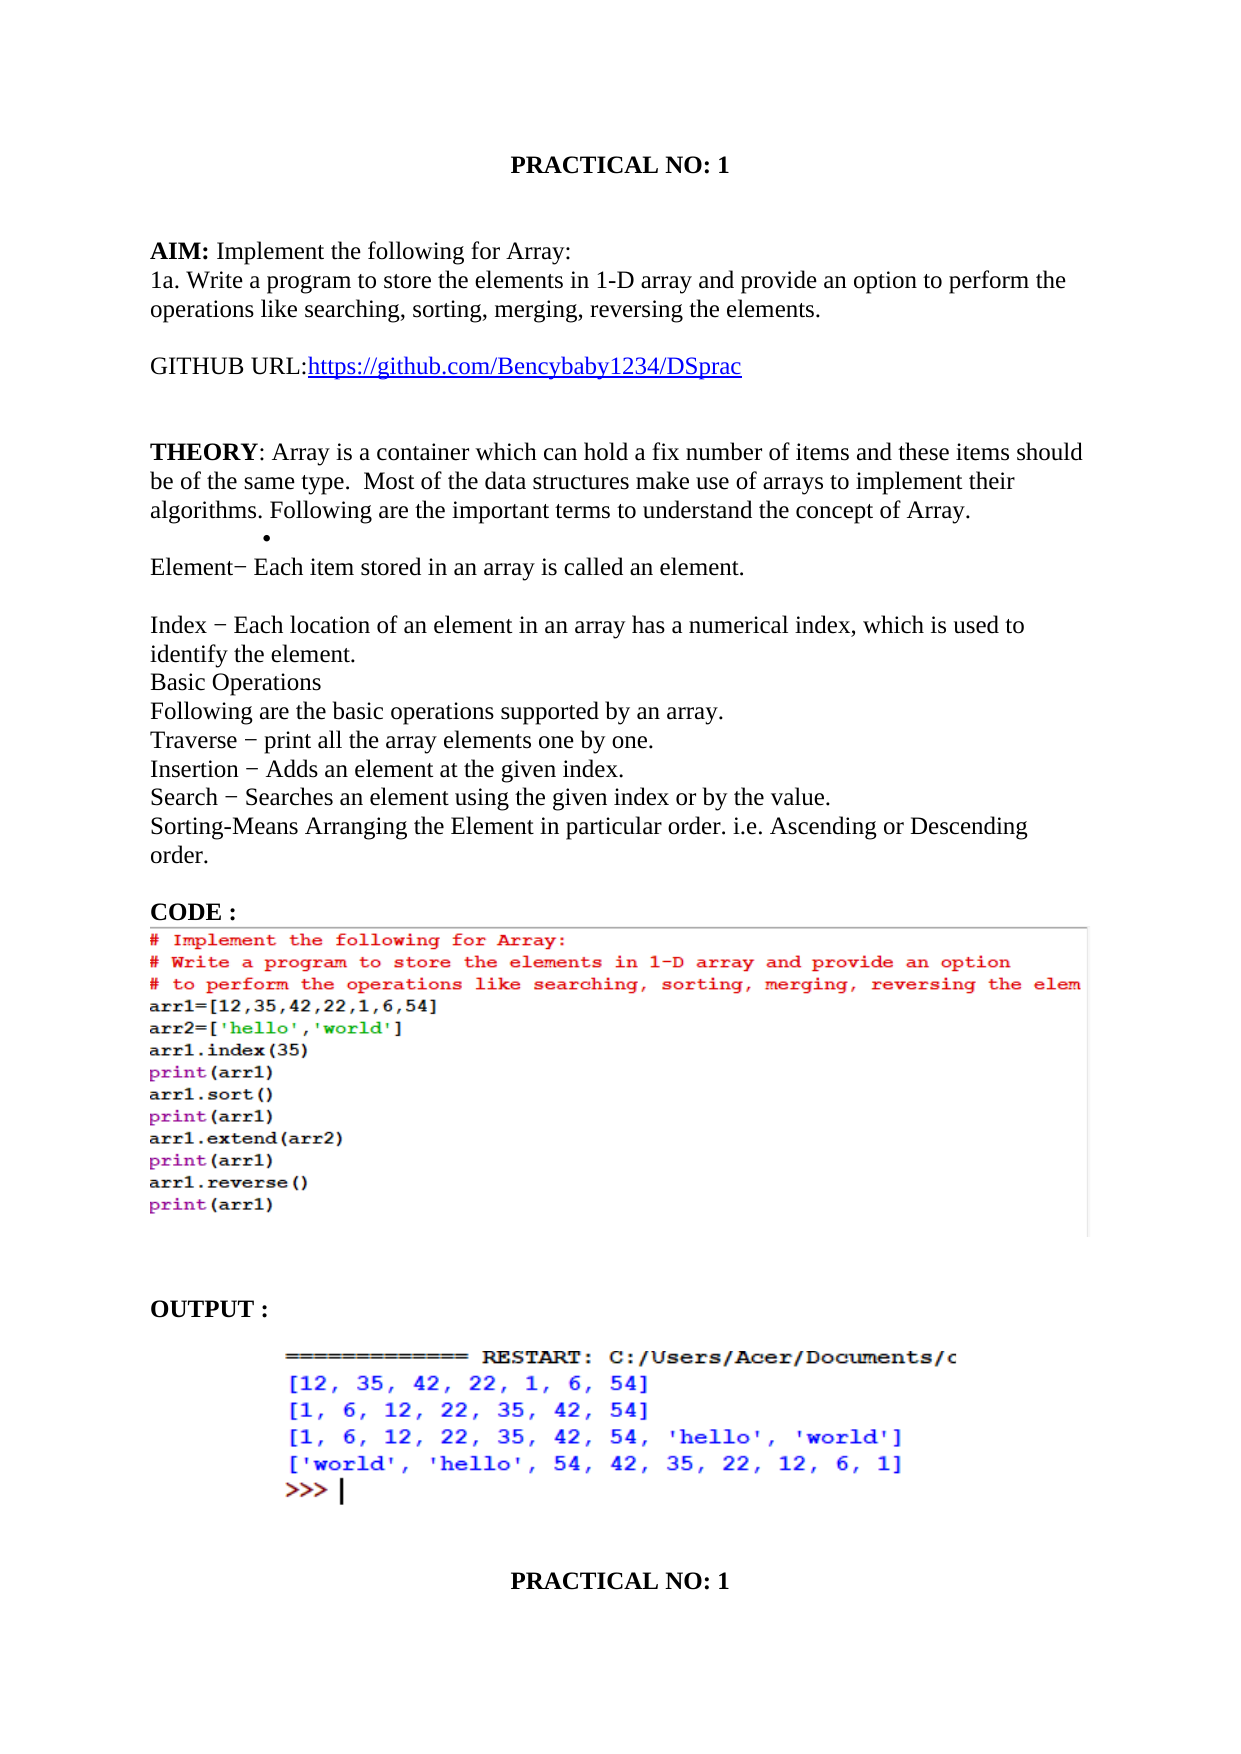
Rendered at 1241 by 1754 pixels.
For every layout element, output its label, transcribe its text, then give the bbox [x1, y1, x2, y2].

text Search − Searches an element using the given index or by the value. [150, 782, 1090, 811]
text Insertion − Adds an element at the given index. [150, 754, 1090, 782]
text 1a. Write a program to store the elements in 1-D array and provide an option to perform the operations like searching, sorting, merging, reversing the elements. [150, 265, 1090, 322]
text GITHUB URL:https://github.com/Bencybaby1234/DSprac [150, 351, 1090, 380]
text Element− Each item stored in an array is called an element. [150, 552, 1090, 581]
text AIM: Implement the following for Array: [150, 236, 1090, 265]
text Index − Each location of an element in an array has a numerical index, which is used to identify the element. [150, 610, 1090, 667]
text OUTPUT : [150, 1294, 1090, 1323]
text PRACTICAL NO: 1 [150, 1566, 1090, 1595]
text PRACTICAL NO: 1 [150, 150, 1090, 179]
text Basic Operations [150, 667, 1090, 696]
text Sorting-Means Arranging the Element in particular order. i.e. Ascending or Descending order. [150, 811, 1090, 869]
picture [150, 926, 1091, 1237]
text THEORY: Array is a container which can hold a fix number of items and these items should be of the same type. Most of the data structures make use of arrays to implement their algorithms. Following are the important terms to understand the concept of Array. [150, 437, 1090, 524]
picture [284, 1351, 957, 1538]
text Traverse − print all the array elements one by one. [150, 725, 1090, 754]
text Following are the basic operations supported by an array. [150, 696, 1090, 725]
text CODE : [150, 897, 1090, 926]
